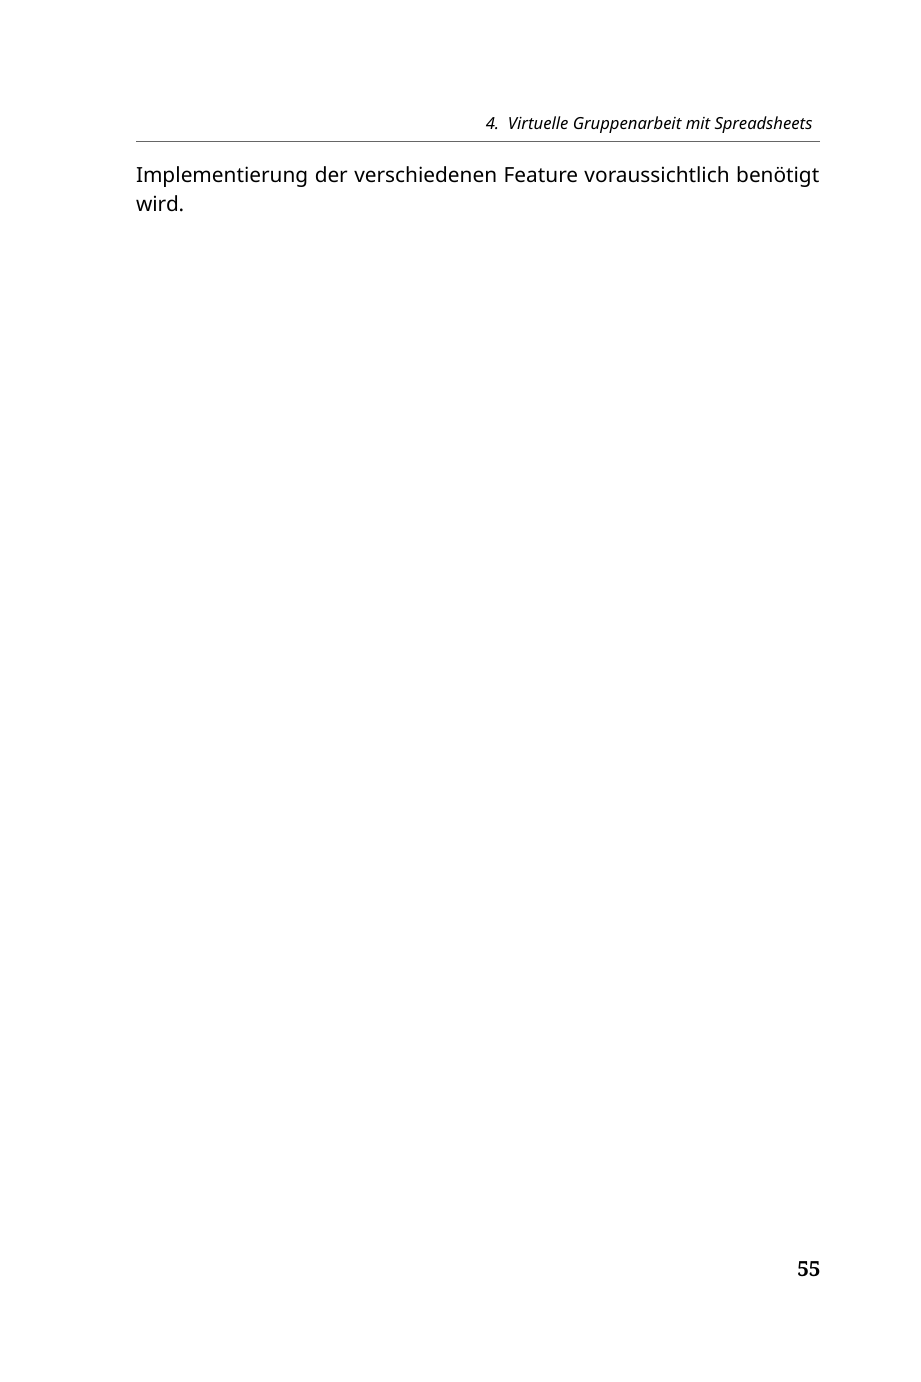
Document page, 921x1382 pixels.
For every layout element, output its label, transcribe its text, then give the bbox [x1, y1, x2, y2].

text Implementierung der verschiedenen Feature voraussichtlich benötigt wird. [136, 159, 820, 217]
